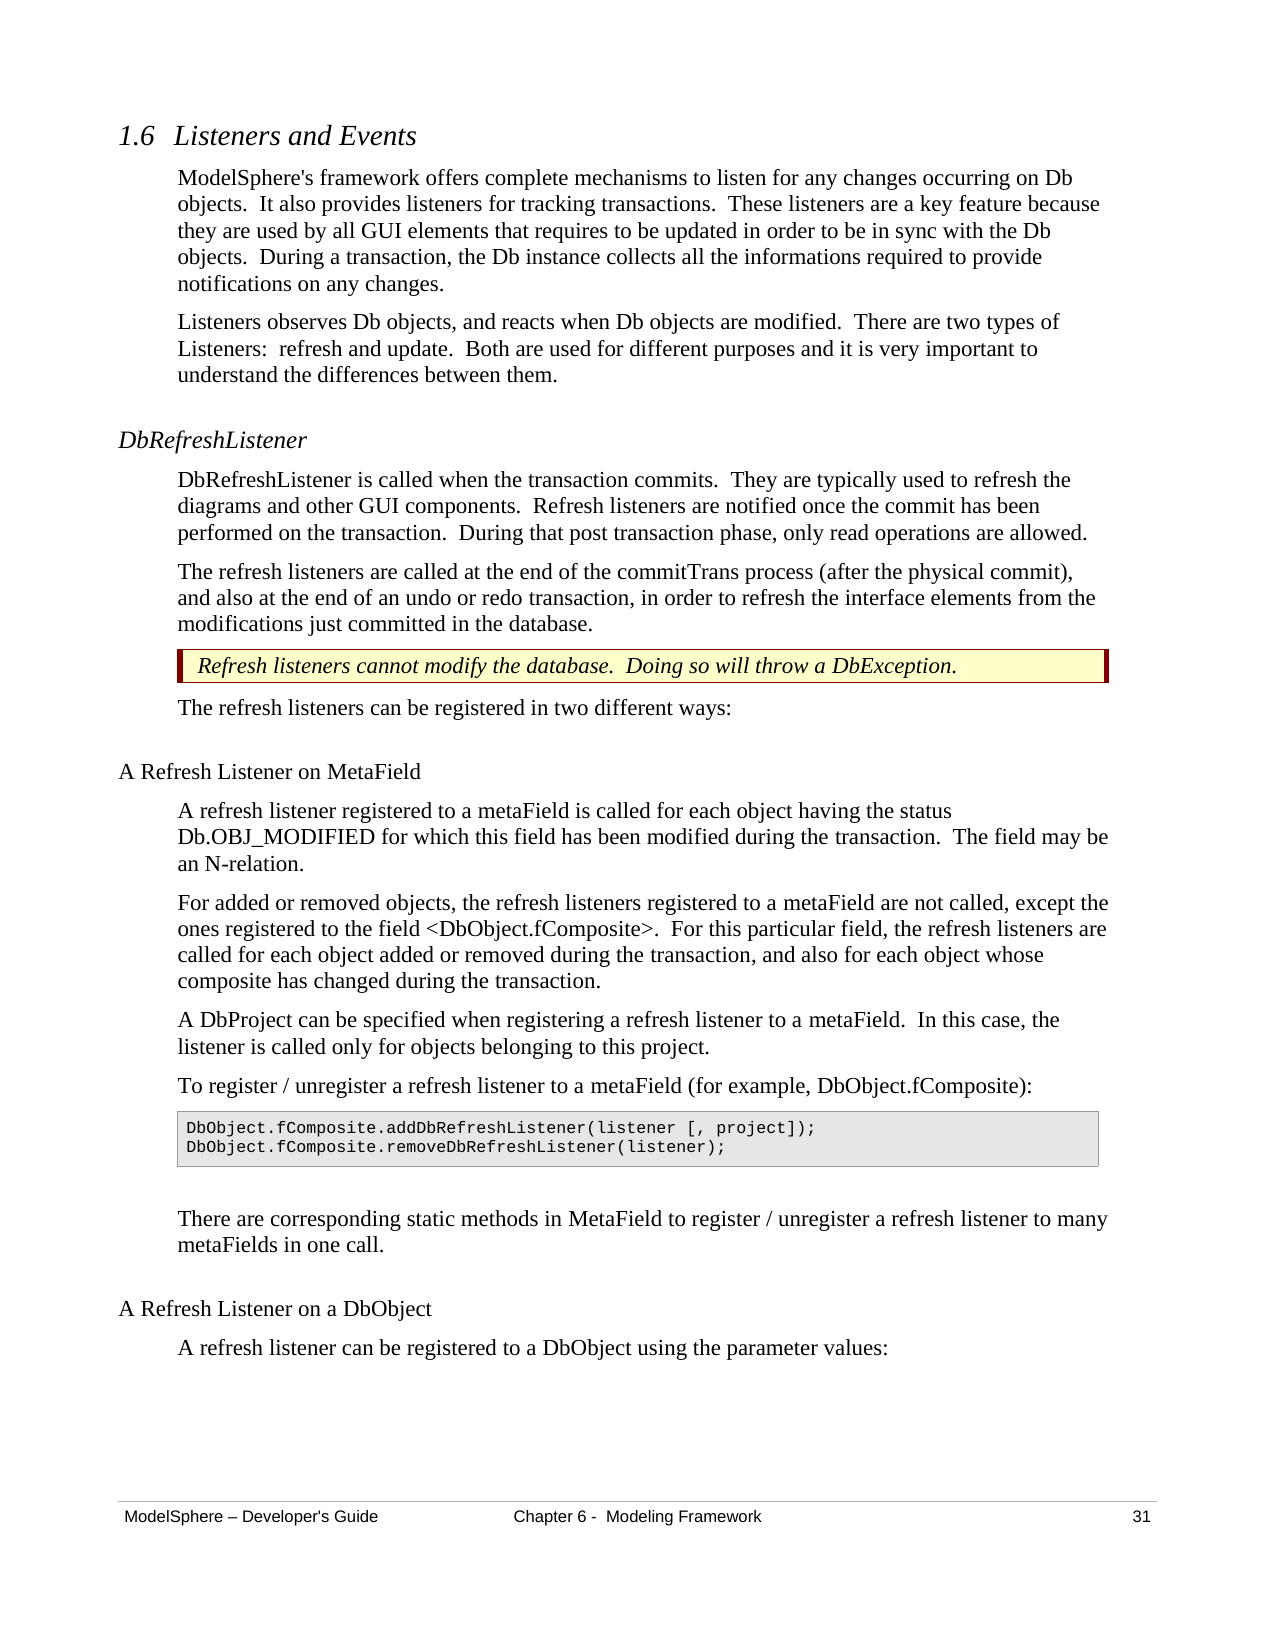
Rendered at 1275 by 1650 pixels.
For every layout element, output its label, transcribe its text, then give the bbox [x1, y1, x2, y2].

text To register / unregister a refresh listener to a metaField (for example, DbObject.fComposite): [177, 1072, 1109, 1098]
text DbObject.fComposite.removeDbRefreshListener(listener); [178, 1129, 1098, 1166]
subtitle Listeners and Events [118, 118, 1157, 152]
text Refresh listeners cannot modify the database. Doing so will throw a DbException. [183, 650, 1104, 682]
text Listeners observes Db objects, and reacts when Db objects are modified. There are two types of Listeners: refresh and update. Both are used for different purposes and it is very important to understand the differences between them. [177, 308, 1109, 387]
text The refresh listeners are called at the end of the commitTrans process (after the physical commit), and also at the end of an undo or redo transaction, in order to refresh the interface elements from the modifications just committed in the database. [177, 558, 1109, 637]
text There are corresponding static methods in MetaField to register / unregister a refresh listener to many metaFields in one call. [177, 1205, 1109, 1258]
text The refresh listeners can be registered in two different ways: [177, 694, 1109, 721]
text A refresh listener can be registered to a DbObject using the parameter values: [177, 1334, 1109, 1360]
text DbObject.fComposite.addDbRefreshListener(listener [, project]); [178, 1112, 1098, 1129]
text ModelSphere's framework offers complete mechanisms to listen for any changes occurring on Db objects. It also provides listeners for tracking transactions. These listeners are a key feature because they are used by all GUI elements that requires to be updated in order to be in sync with the Db objects. During a transaction, the Db instance collects all the informations required to provide notifications on any changes. [177, 164, 1109, 296]
subtitle DbRefreshListener [118, 425, 1157, 454]
text DbRefreshListener is called when the transaction commits. They are typically used to refresh the diagrams and other GUI components. Refresh listeners are notified once the commit has been performed on the transaction. During that post transaction phase, only read operations are allowed. [177, 466, 1109, 545]
text A refresh listener registered to a metaField is called for each object having the status Db.OBJ_MODIFIED for which this field has been modified during the transaction. The field may be an N-relation. [177, 797, 1109, 876]
subtitle A Refresh Listener on MetaField [118, 758, 1098, 784]
text For added or removed objects, the refresh listeners registered to a metaField are not called, except the ones registered to the field <DbObject.fComposite>. For this particular field, the refresh listeners are called for each object added or removed during the transaction, and also for each object whose composite has changed during the transaction. [177, 888, 1109, 994]
text A DbProject can be specified when registering a refresh listener to a metaField. In this case, the listener is called only for objects belonging to this project. [177, 1006, 1109, 1059]
subtitle A Refresh Listener on a DbObject [118, 1295, 1098, 1322]
